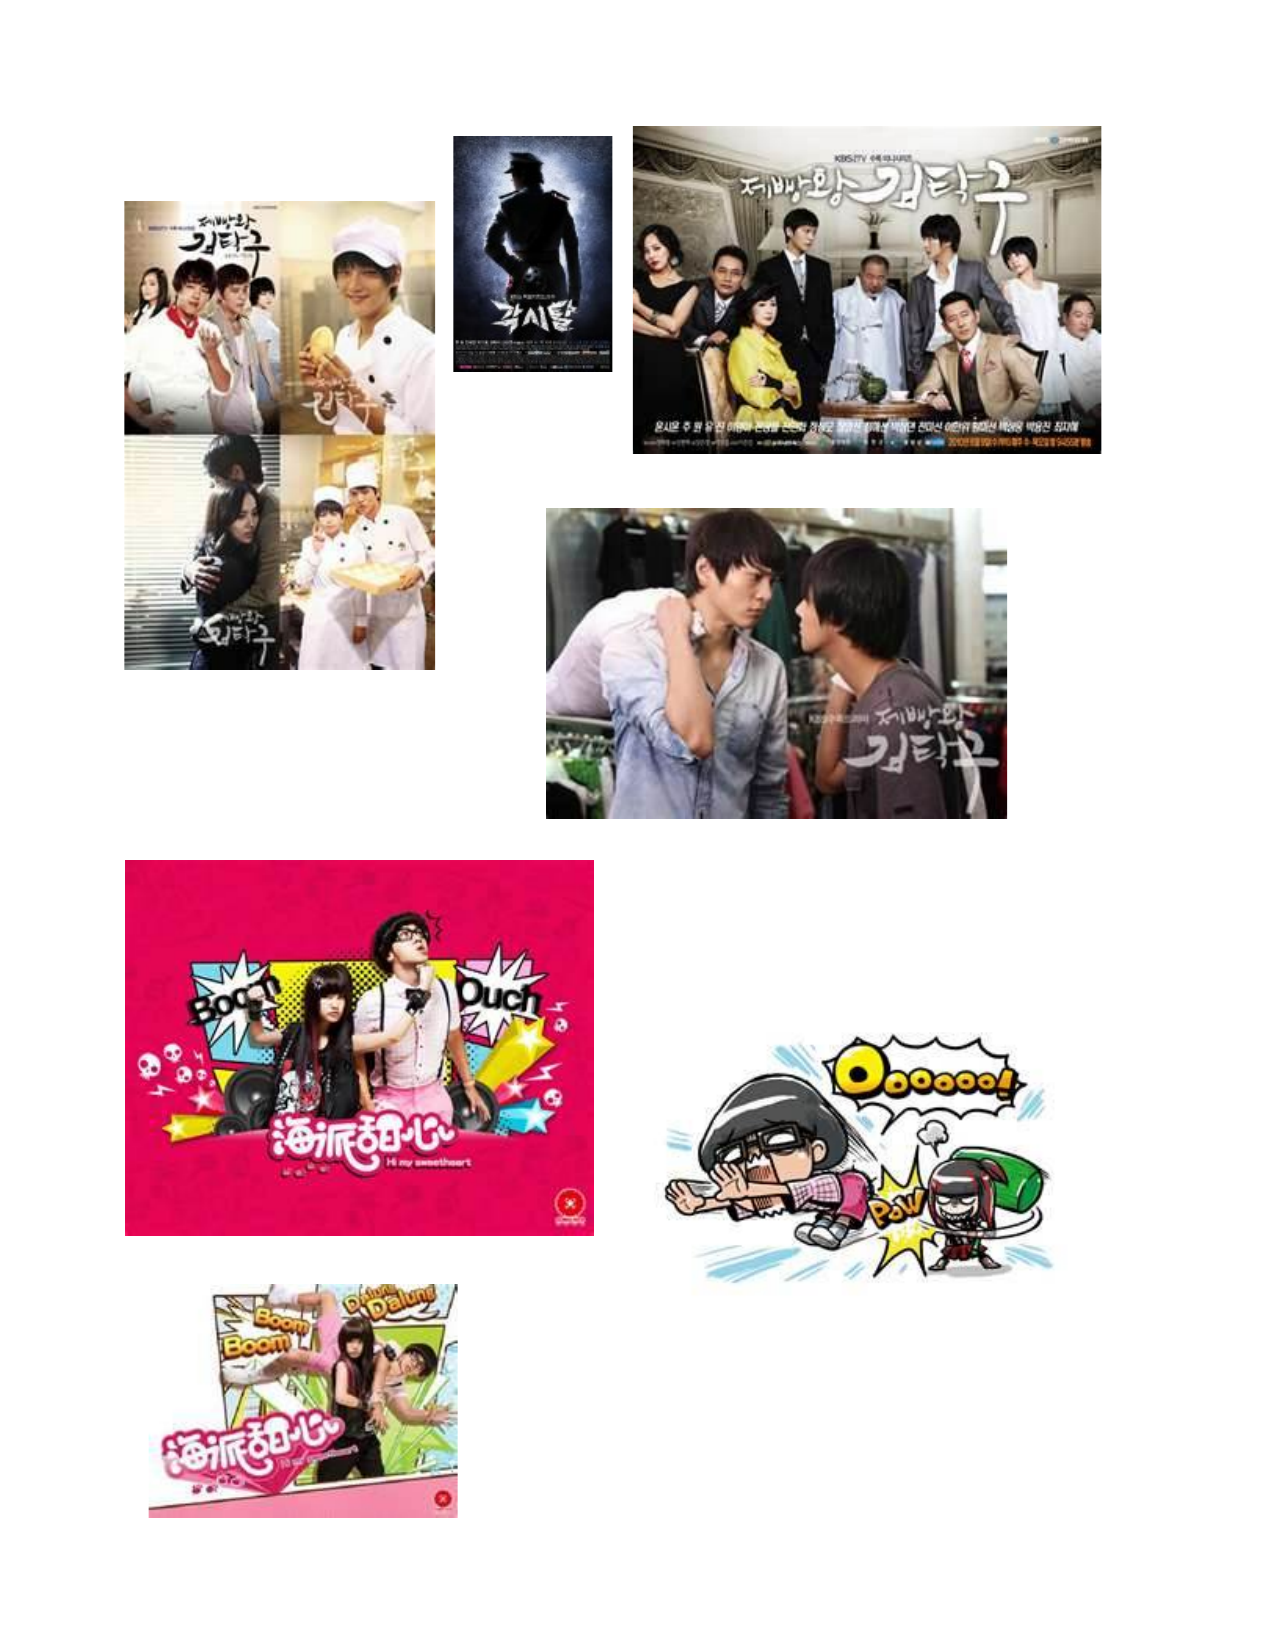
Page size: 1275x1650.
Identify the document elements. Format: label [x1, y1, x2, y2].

picture [148, 1284, 458, 1518]
picture [632, 126, 1102, 454]
picture [124, 201, 436, 670]
picture [617, 995, 1086, 1327]
picture [546, 508, 1008, 819]
picture [125, 860, 594, 1236]
picture [453, 136, 613, 372]
